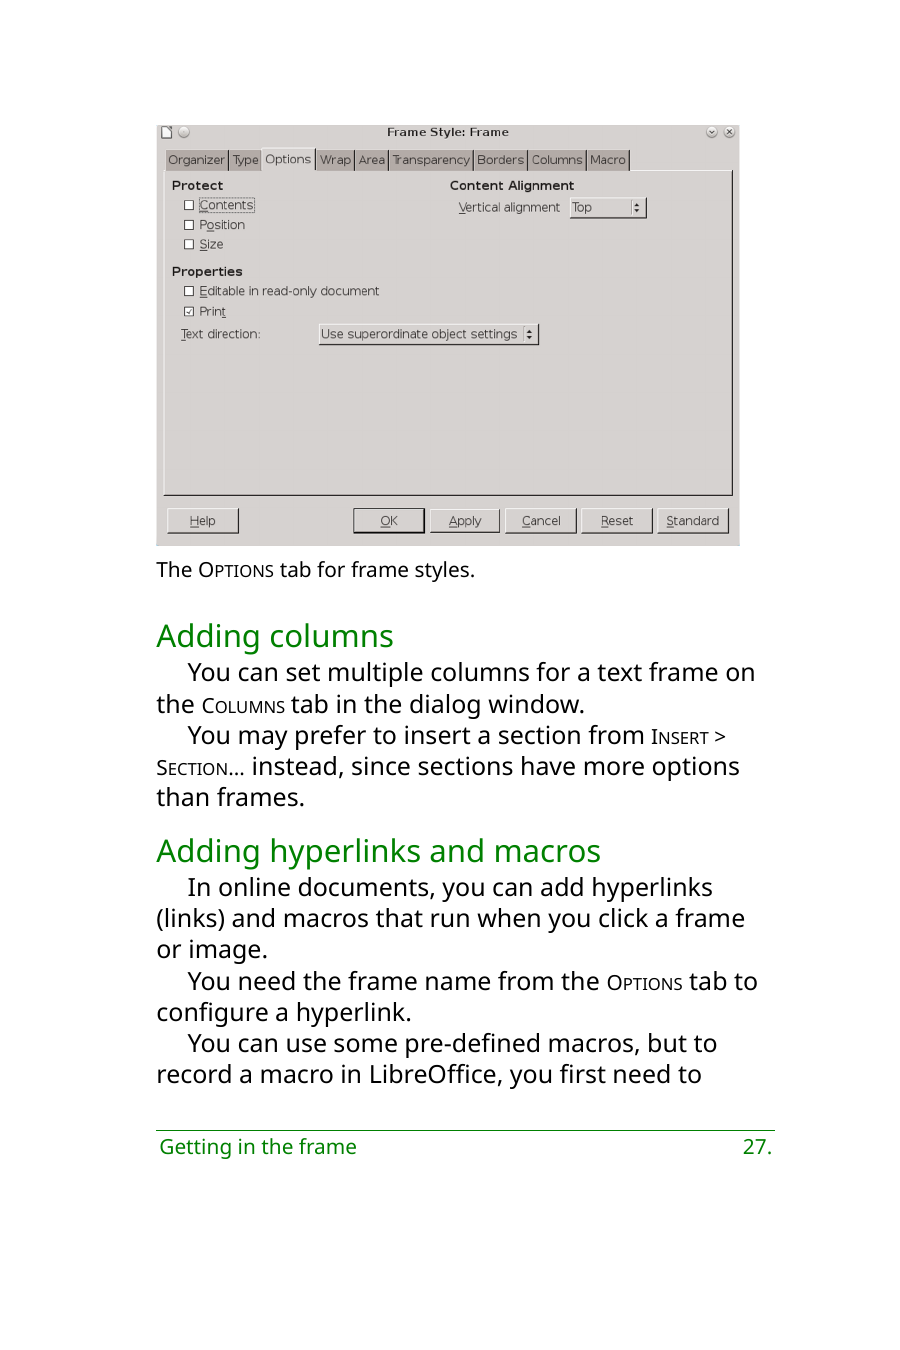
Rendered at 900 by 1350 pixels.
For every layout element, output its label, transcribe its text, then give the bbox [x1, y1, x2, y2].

table_header [156, 125, 775, 548]
text You can use some pre-defined macros, but to record a macro in LibreOffice, you first need to [156, 1027, 775, 1090]
text You may prefer to insert a section from Insert > Section... instead, since sections have more options than frames. [156, 719, 775, 813]
table_cell The Options tab for frame styles. [156, 548, 775, 583]
subtitle Adding hyperlinks and macros [156, 829, 775, 871]
picture [156, 125, 740, 546]
subtitle Adding columns [156, 614, 775, 657]
text You need the frame name from the Options tab to configure a hyperlink. [156, 965, 775, 1027]
text You can set multiple columns for a text frame on the Columns tab in the dialog window. [156, 657, 775, 719]
text In online documents, you can add hyperlinks (links) and macros that run when you click a frame or image. [156, 871, 775, 965]
